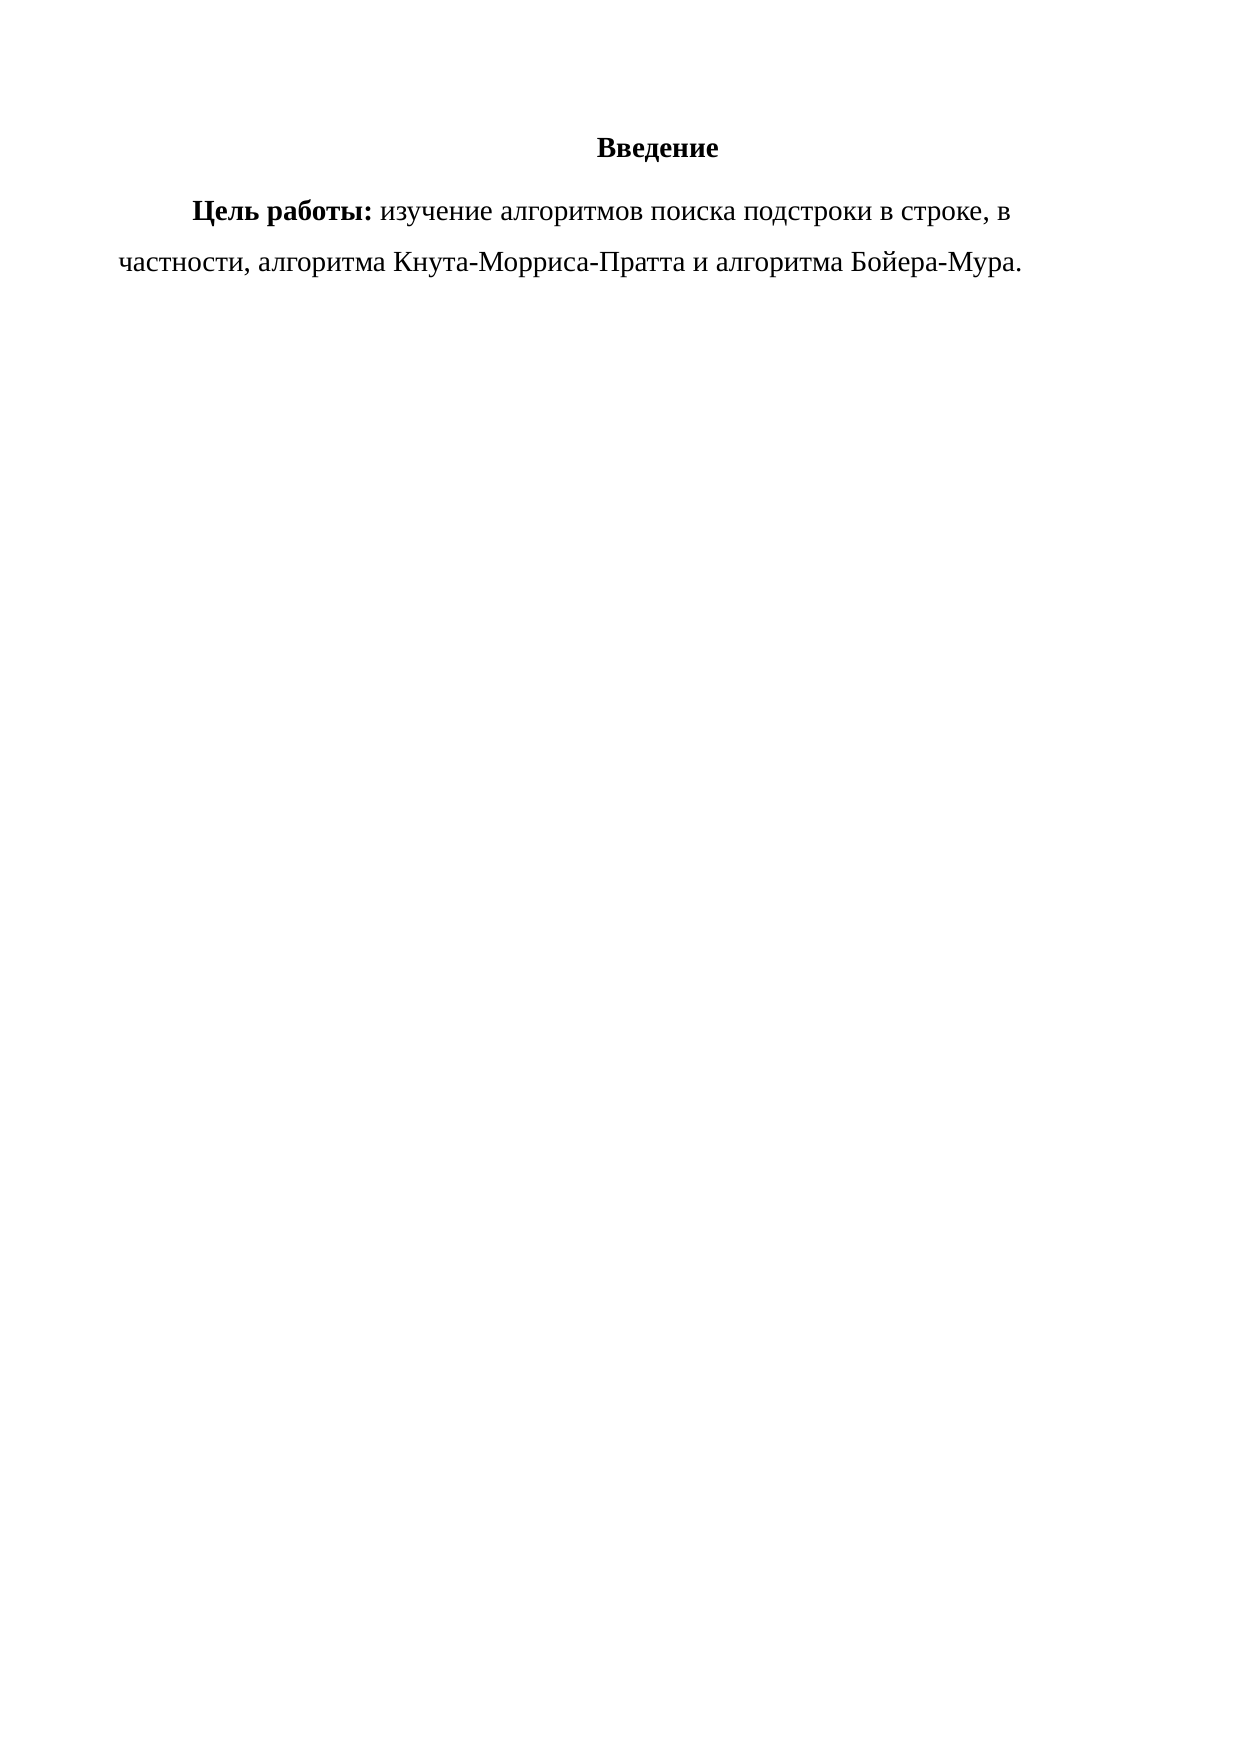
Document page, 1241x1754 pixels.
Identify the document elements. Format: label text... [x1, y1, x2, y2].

list Введение [156, 131, 1122, 164]
text Цель работы: изучение алгоритмов поиска подстроки в строке, в частности, алгоритма Кнута-Морриса-Пратта и алгоритма Бойера-Мура. [118, 193, 1122, 277]
